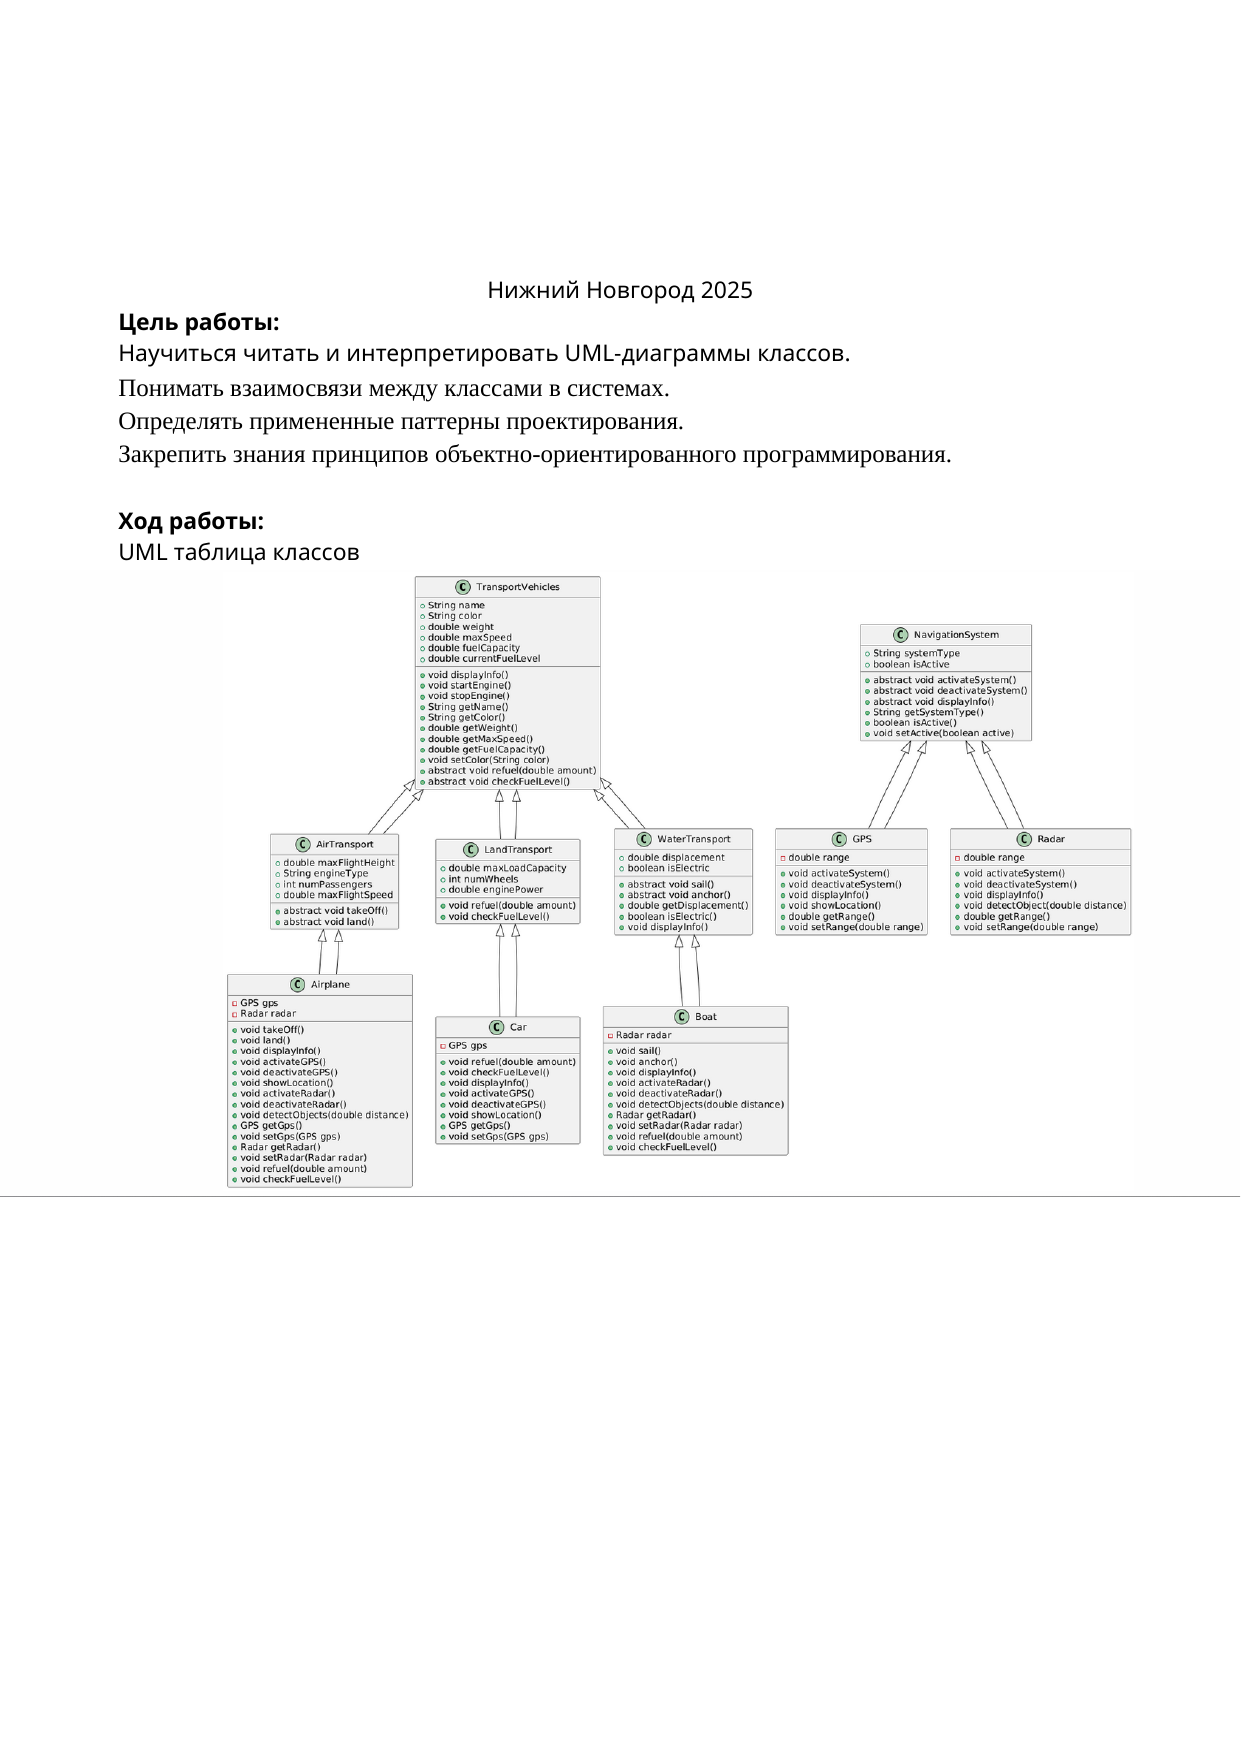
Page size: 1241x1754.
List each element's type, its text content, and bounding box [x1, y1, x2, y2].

text Научиться читать и интерпретировать UML-диаграммы классов. [118, 337, 1122, 368]
text Закрепить знания принципов объектно-ориентированного программирования. [118, 439, 1122, 468]
text Нижний Новгород 2025 [118, 274, 1122, 306]
text Цель работы: [118, 306, 1122, 337]
text Понимать взаимосвязи между классами в системах. [118, 373, 1122, 402]
text Ход работы: UML таблица классов [118, 505, 1122, 567]
text Определять примененные паттерны проектирования. [118, 406, 1122, 434]
picture [0, 570, 1241, 1197]
